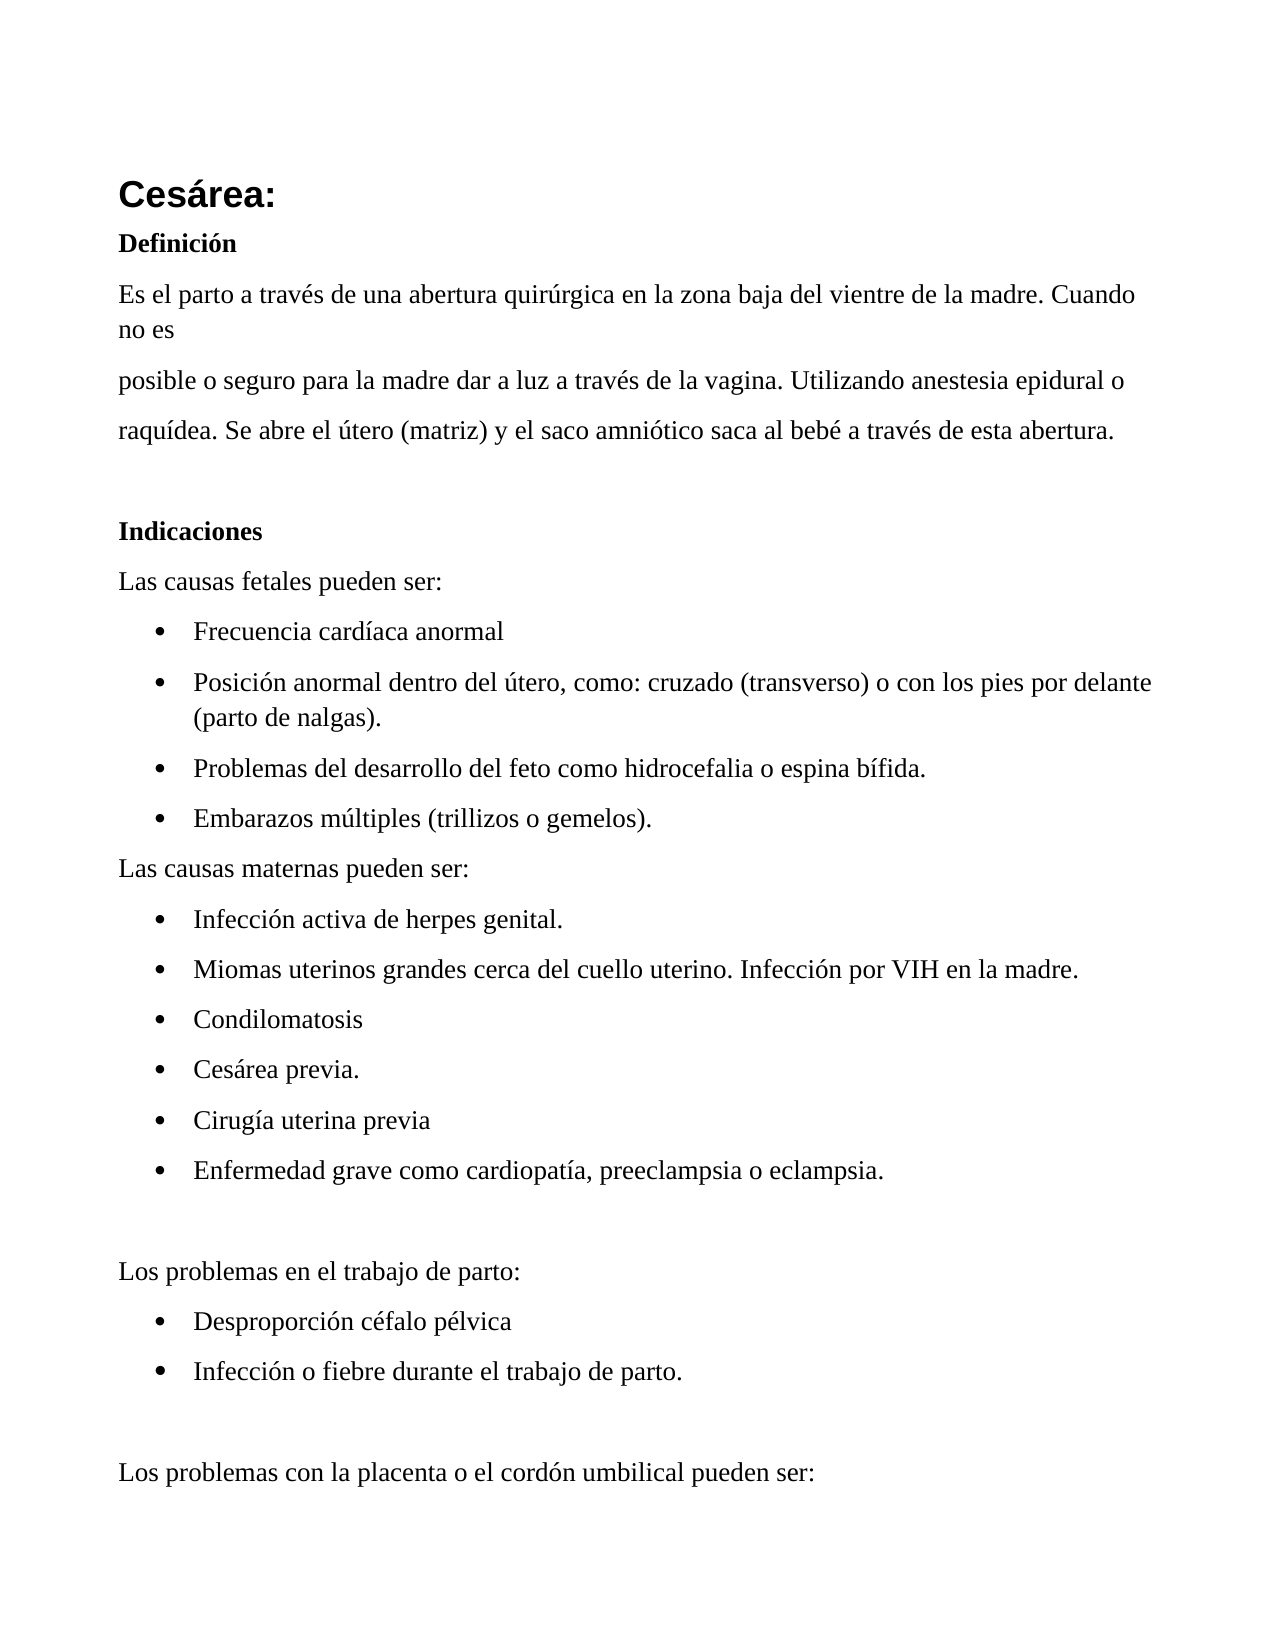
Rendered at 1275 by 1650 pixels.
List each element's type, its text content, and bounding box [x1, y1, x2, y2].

list Enfermedad grave como cardiopatía, preeclampsia o eclampsia. [156, 1154, 1157, 1185]
text raquídea. Se abre el útero (matriz) y el saco amniótico saca al bebé a través de esta abertura. [118, 414, 1157, 445]
list Posición anormal dentro del útero, como: cruzado (transverso) o con los pies por delante (parto de nalgas). [156, 666, 1157, 733]
list Problemas del desarrollo del feto como hidrocefalia o espina bífida. [156, 752, 1157, 783]
text Indicaciones [118, 515, 1157, 546]
text Los problemas en el trabajo de parto: [118, 1255, 1157, 1286]
text Las causas maternas pueden ser: [118, 852, 1157, 883]
text Definición [118, 227, 1157, 259]
list Desproporción céfalo pélvica [156, 1305, 1157, 1336]
list Condilomatosis [156, 1003, 1157, 1034]
text posible o seguro para la madre dar a luz a través de la vagina. Utilizando anestesia epidural o [118, 364, 1157, 395]
list Cirugía uterina previa [156, 1104, 1157, 1135]
list Infección o fiebre durante el trabajo de parto. [156, 1356, 1157, 1387]
list Infección activa de herpes genital. [156, 903, 1157, 934]
list Frecuencia cardíaca anormal [156, 615, 1157, 647]
text Es el parto a través de una abertura quirúrgica en la zona baja del vientre de la madre. Cuando no es [118, 278, 1157, 345]
text Los problemas con la placenta o el cordón umbilical pueden ser: [118, 1456, 1157, 1487]
text Las causas fetales pueden ser: [118, 565, 1157, 596]
subtitle Cesárea: [118, 172, 1157, 215]
list Cesárea previa. [156, 1054, 1157, 1085]
list Embarazos múltiples (trillizos o gemelos). [156, 802, 1157, 833]
list Miomas uterinos grandes cerca del cuello uterino. Infección por VIH en la madre. [156, 953, 1157, 984]
